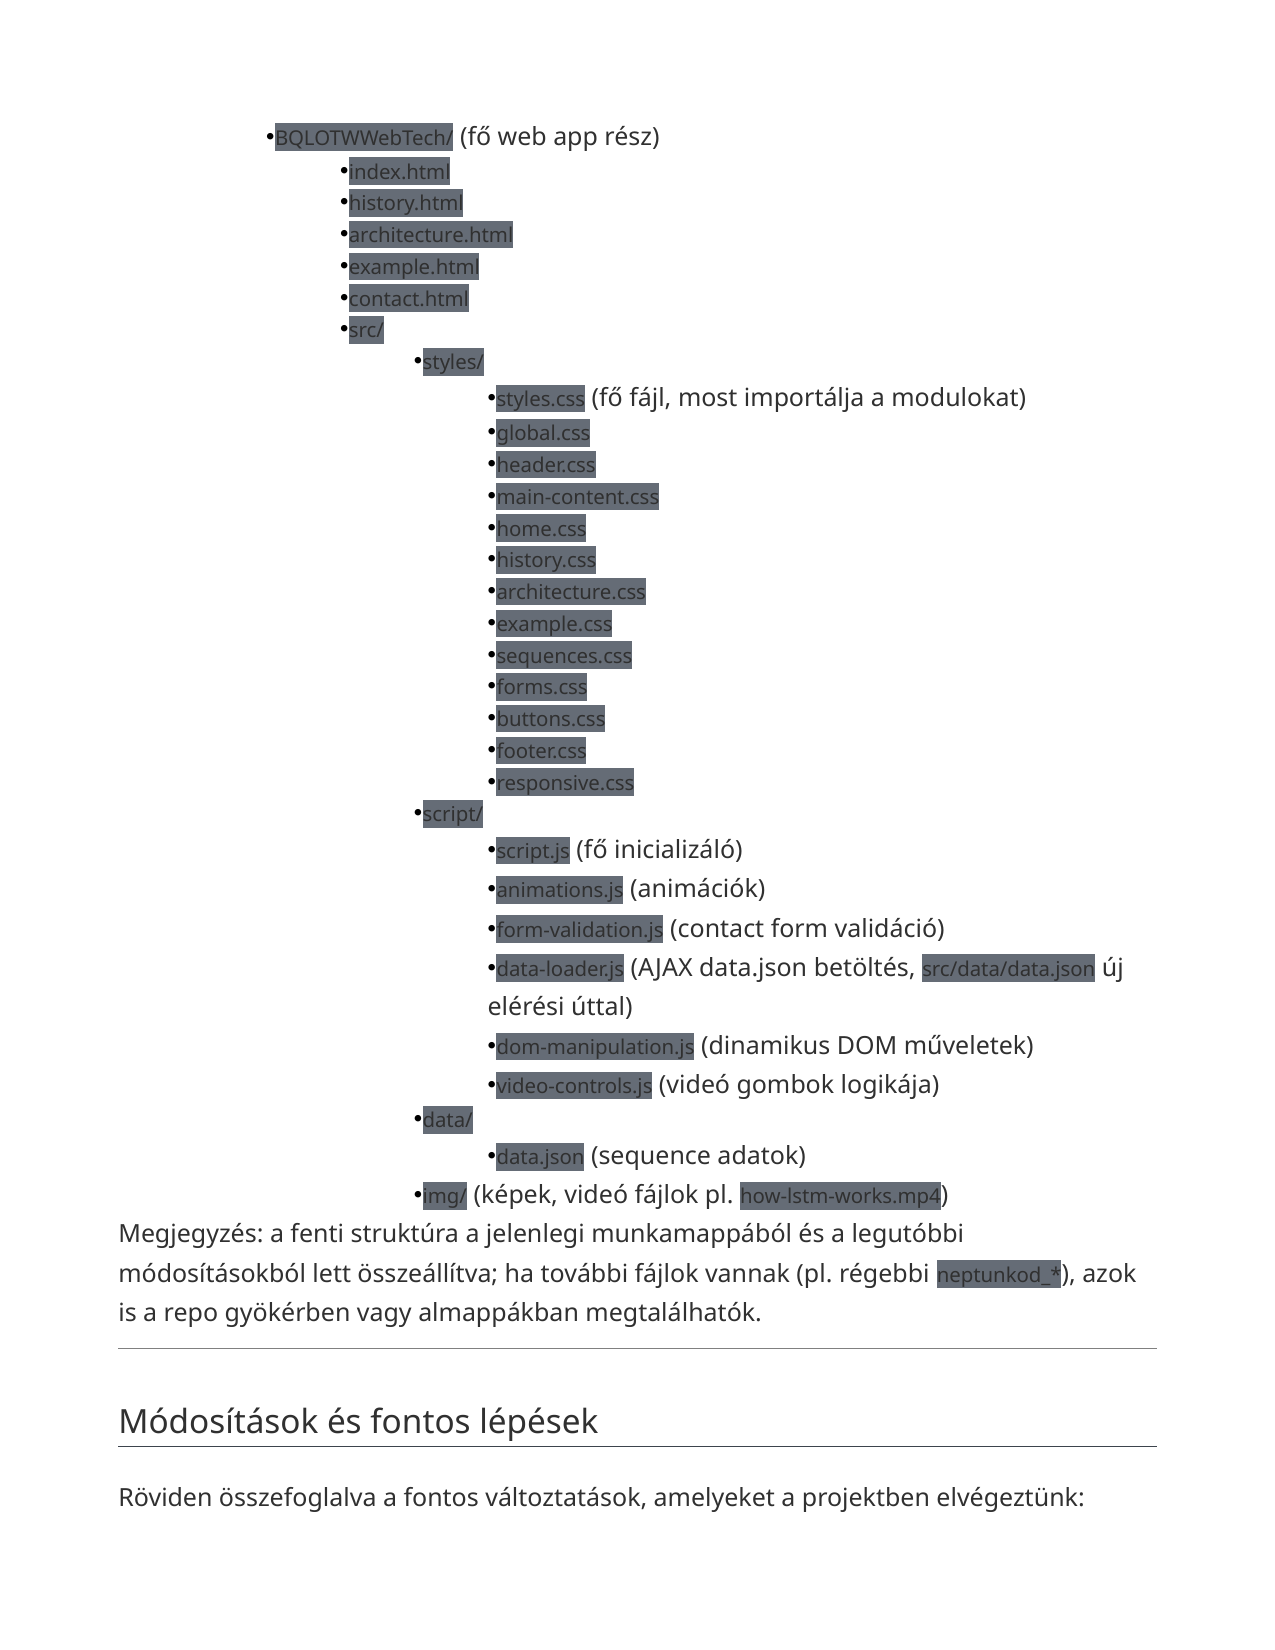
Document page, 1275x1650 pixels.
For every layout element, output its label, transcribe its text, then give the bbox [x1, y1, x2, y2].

list buttons.css [118, 705, 1157, 732]
list home.css [118, 514, 1157, 542]
list example.css [118, 609, 1157, 637]
text Röviden összefoglalva a fontos változtatások, amelyeket a projektben elvégeztünk: [118, 1479, 1157, 1514]
list img/ (képek, videó fájlok pl. how-lstm-works.mp4) [118, 1177, 1157, 1211]
list history.css [118, 546, 1157, 574]
list data.json (sequence adatok) [118, 1138, 1157, 1172]
list main-content.css [118, 482, 1157, 510]
list src/ [118, 316, 1157, 344]
subtitle Módosítások és fontos lépések [118, 1398, 1157, 1446]
list script/ [118, 800, 1157, 828]
list styles.css (fő fájl, most importálja a modulokat) [118, 380, 1157, 414]
list example.html [118, 253, 1157, 280]
list architecture.css [118, 578, 1157, 605]
list script.js (fő inicializáló) [118, 832, 1157, 866]
list footer.css [118, 737, 1157, 764]
list responsive.css [118, 768, 1157, 796]
list index.html [118, 157, 1157, 185]
list data/ [118, 1106, 1157, 1134]
list BQLOTWWebTech/ (fő web app rész) [118, 118, 1157, 152]
list header.css [118, 451, 1157, 478]
list animations.js (animációk) [118, 871, 1157, 905]
list form-validation.js (contact form validáció) [118, 910, 1157, 944]
list global.css [118, 419, 1157, 447]
list contact.html [118, 284, 1157, 312]
list dom-manipulation.js (dinamikus DOM műveletek) [118, 1028, 1157, 1062]
text Megjegyzés: a fenti struktúra a jelenlegi munkamappából és a legutóbbi módosításokból lett összeállítva; ha további fájlok vannak (pl. régebbi neptunkod_*), azok is a repo gyökérben vagy almappákban megtalálhatók. [118, 1216, 1157, 1328]
list data-loader.js (AJAX data.json betöltés, src/data/data.json új elérési úttal) [118, 949, 1157, 1023]
list history.html [118, 189, 1157, 217]
list styles/ [118, 348, 1157, 376]
list architecture.html [118, 221, 1157, 248]
list video-controls.js (videó gombok logikája) [118, 1067, 1157, 1101]
list forms.css [118, 673, 1157, 701]
list sequences.css [118, 641, 1157, 669]
